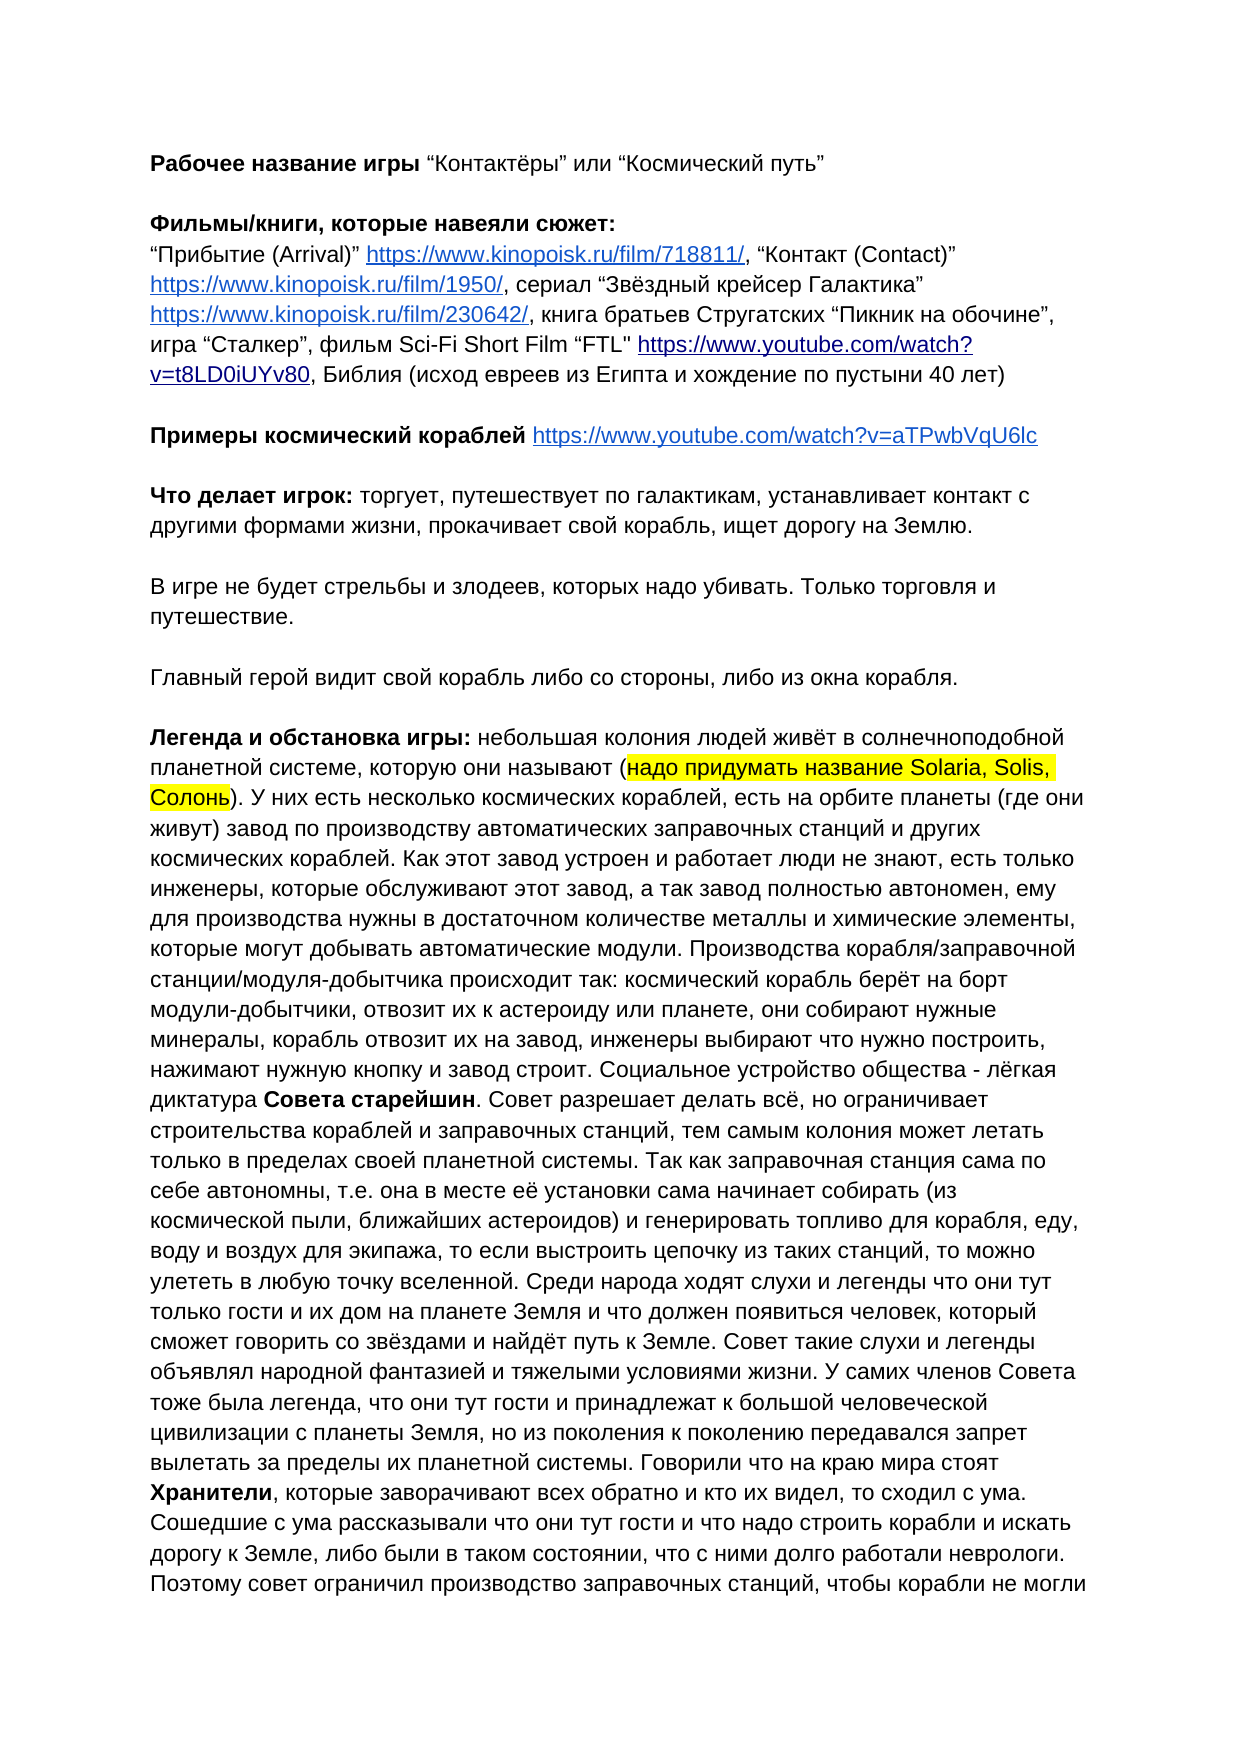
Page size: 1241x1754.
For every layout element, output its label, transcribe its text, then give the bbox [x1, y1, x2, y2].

text Фильмы/книги, которые навеяли сюжет: [150, 210, 1090, 237]
text “Прибытие (Arrival)” https://www.kinopoisk.ru/film/718811/, “Контакт (Contact)” https://www.kinopoisk.ru/film/1950/, сериал “Звёздный крейсер Галактика” https://www.kinopoisk.ru/film/230642/, книга братьев Стругатских “Пикник на обочине”, игра “Сталкер”, фильм Sci-Fi Short Film “FTL" https://www.youtube.com/watch?v=t8LD0iUYv80, Библия (исход евреев из Египта и хождение по пустыни 40 лет) [150, 241, 1090, 388]
text Примеры космический кораблей https://www.youtube.com/watch?v=aTPwbVqU6lc [150, 422, 1090, 448]
text Что делает игрок: торгует, путешествует по галактикам, устанавливает контакт с другими формами жизни, прокачивает свой корабль, ищет дорогу на Землю. [150, 482, 1090, 539]
text Легенда и обстановка игры: небольшая колония людей живёт в солнечноподобной планетной системе, которую они называют (надо придумать название Solaria, Solis, Солонь). У них есть несколько космических кораблей, есть на орбите планеты (где они живут) завод по производству автоматических заправочных станций и других космических кораблей. Как этот завод устроен и работает люди не знают, есть только инженеры, которые обслуживают этот завод, а так завод полностью автономен, ему для производства нужны в достаточном количестве металлы и химические элементы, которые могут добывать автоматические модули. Производства корабля/заправочной станции/модуля-добытчика происходит так: космический корабль берёт на борт модули-добытчики, отвозит их к астероиду или планете, они собирают нужные минералы, корабль отвозит их на завод, инженеры выбирают что нужно построить, нажимают нужную кнопку и завод строит. Социальное устройство общества - лёгкая диктатура Совета старейшин. Совет разрешает делать всё, но ограничивает строительства кораблей и заправочных станций, тем самым колония может летать только в пределах своей планетной системы. Так как заправочная станция сама по себе автономны, т.е. она в месте её установки сама начинает собирать (из космической пыли, ближайших астероидов) и генерировать топливо для корабля, еду, воду и воздух для экипажа, то если выстроить цепочку из таких станций, то можно улететь в любую точку вселенной. Среди народа ходят слухи и легенды что они тут только гости и их дом на планете Земля и что должен появиться человек, который сможет говорить со звёздами и найдёт путь к Земле. Совет такие слухи и легенды объявлял народной фантазией и тяжелыми условиями жизни. У самих членов Совета тоже была легенда, что они тут гости и принадлежат к большой человеческой цивилизации с планеты Земля, но из поколения к поколению передавался запрет вылетать за пределы их планетной системы. Говорили что на краю мира стоят Хранители, которые заворачивают всех обратно и кто их видел, то сходил с ума. Сошедшие с ума рассказывали что они тут гости и что надо строить корабли и искать дорогу к Земле, либо были в таком состоянии, что с ними долго работали неврологи. Поэтому совет ограничил производство заправочных станций, чтобы корабли не могли [150, 724, 1090, 1596]
text Рабочее название игры “Контактёры” или “Космический путь” [150, 150, 1090, 176]
text Главный герой видит свой корабль либо со стороны, либо из окна корабля. [150, 663, 1090, 690]
text В игре не будет стрельбы и злодеев, которых надо убивать. Только торговля и путешествие. [150, 573, 1090, 629]
